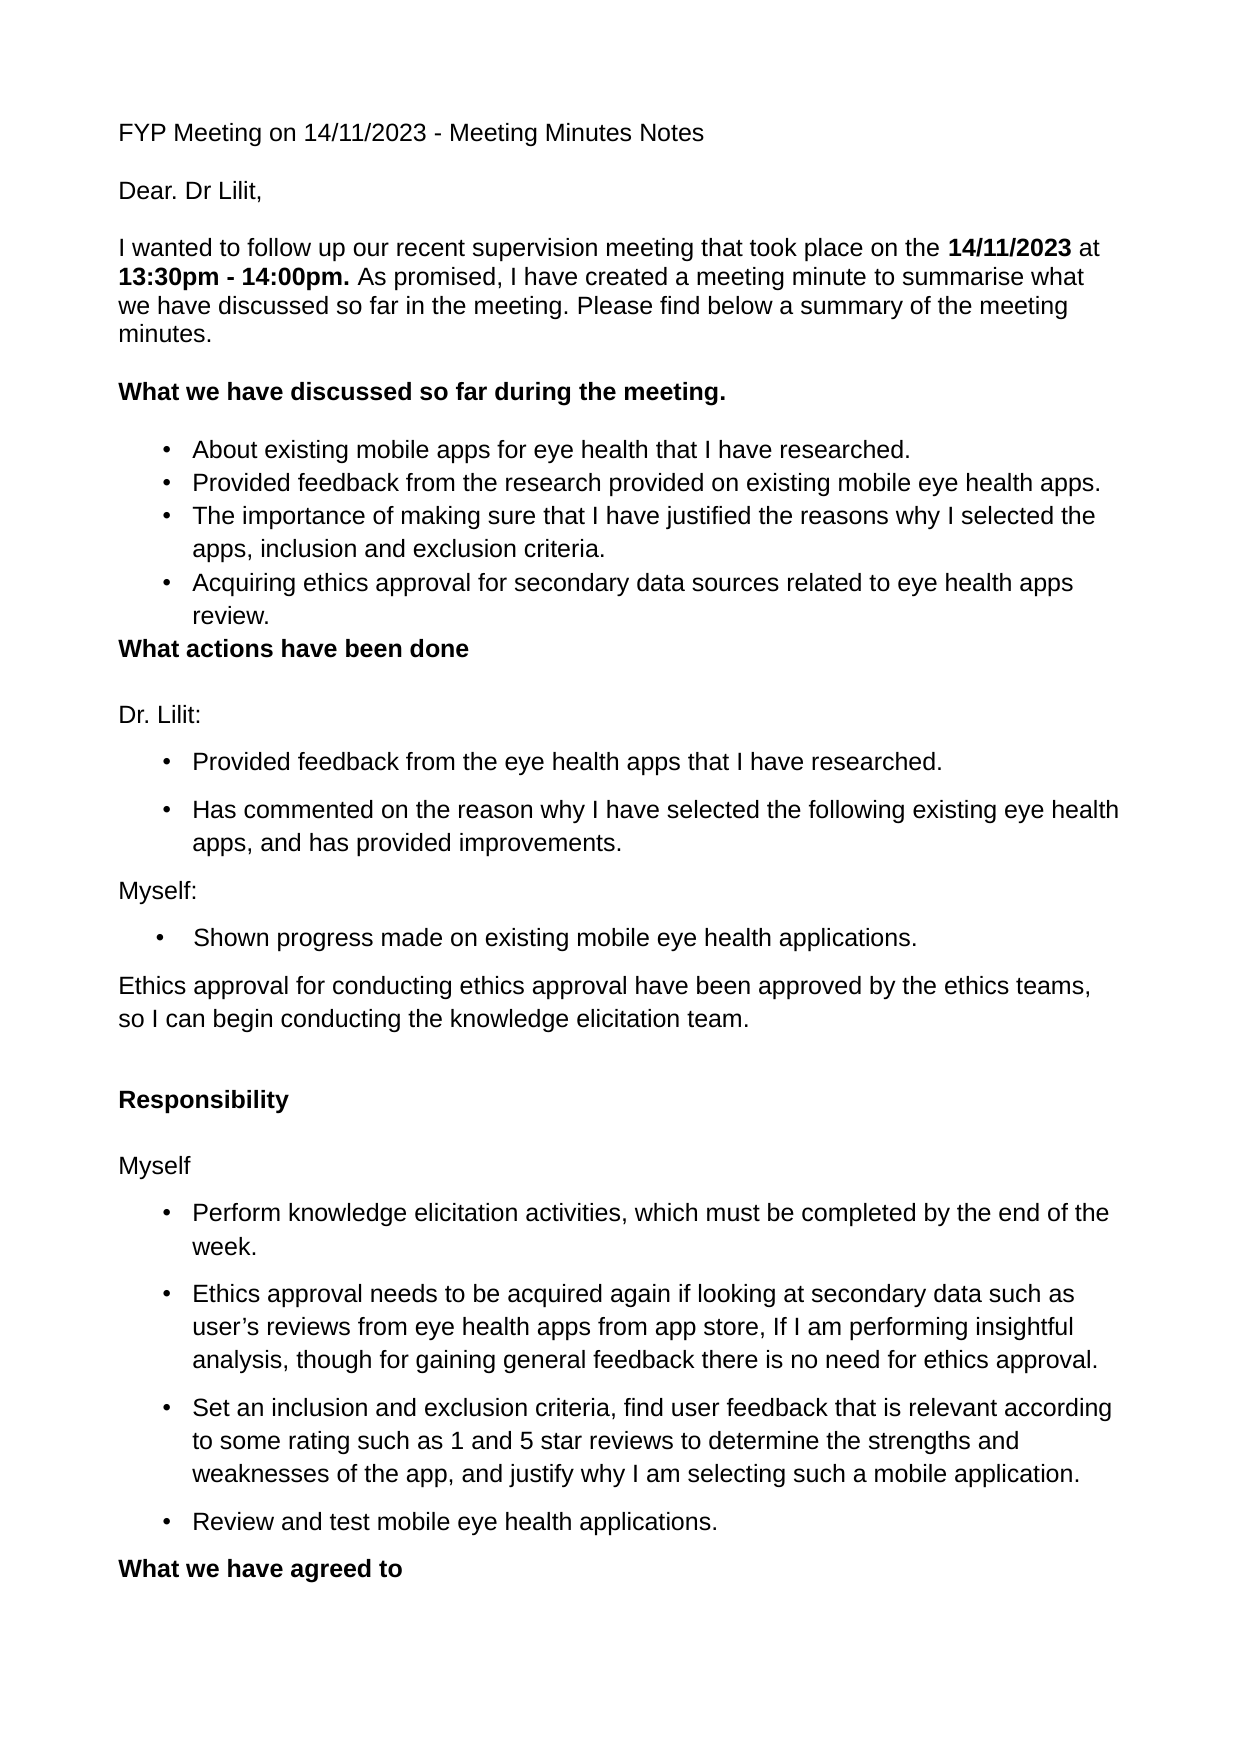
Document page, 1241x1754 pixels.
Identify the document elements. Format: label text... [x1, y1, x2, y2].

list Review and test mobile eye health applications. [162, 1507, 1122, 1535]
text Ethics approval for conducting ethics approval have been approved by the ethics teams, so I can begin conducting the knowledge elicitation team. [118, 971, 1122, 1033]
list Set an inclusion and exclusion criteria, find user feedback that is relevant according to some rating such as 1 and 5 star reviews to determine the strengths and weaknesses of the app, and justify why I am selecting such a mobile application. [162, 1393, 1122, 1488]
list Provided feedback from the research provided on existing mobile eye health apps. [162, 468, 1122, 497]
list The importance of making sure that I have justified the reasons why I selected the apps, inclusion and exclusion criteria. [162, 501, 1122, 563]
text FYP Meeting on 14/11/2023 - Meeting Minutes Notes [118, 118, 1122, 147]
list Ethics approval needs to be acquired again if looking at secondary data such as user’s reviews from eye health apps from app store, If I am performing insightful analysis, though for gaining general feedback there is no need for ethics approval. [162, 1279, 1122, 1374]
list Acquiring ethics approval for secondary data sources related to eye health apps review. [162, 567, 1122, 629]
list Provided feedback from the eye health apps that I have researched. [162, 747, 1122, 776]
text Dr. Lilit: [118, 700, 1122, 728]
text Myself [118, 1151, 1122, 1179]
text Responsibility [118, 1085, 1122, 1113]
text What we have discussed so far during the meeting. [118, 377, 1122, 406]
list About existing mobile apps for eye health that I have researched. [162, 435, 1122, 464]
text What we have agreed to [118, 1554, 1122, 1583]
list Has commented on the reason why I have selected the following existing eye health apps, and has provided improvements. [162, 795, 1122, 857]
text Dear. Dr Lilit, [118, 176, 1122, 204]
list Perform knowledge elicitation activities, which must be completed by the end of the week. [162, 1198, 1122, 1260]
text What actions have been done [118, 634, 1122, 662]
text I wanted to follow up our recent supervision meeting that took place on the 14/11/2023 at 13:30pm - 14:00pm. As promised, I have created a meeting minute to summarise what we have discussed so far in the meeting. Please find below a summary of the meeting minutes. [118, 233, 1122, 348]
list Shown progress made on existing mobile eye health applications. [156, 923, 1122, 952]
text Myself: [118, 876, 1122, 904]
